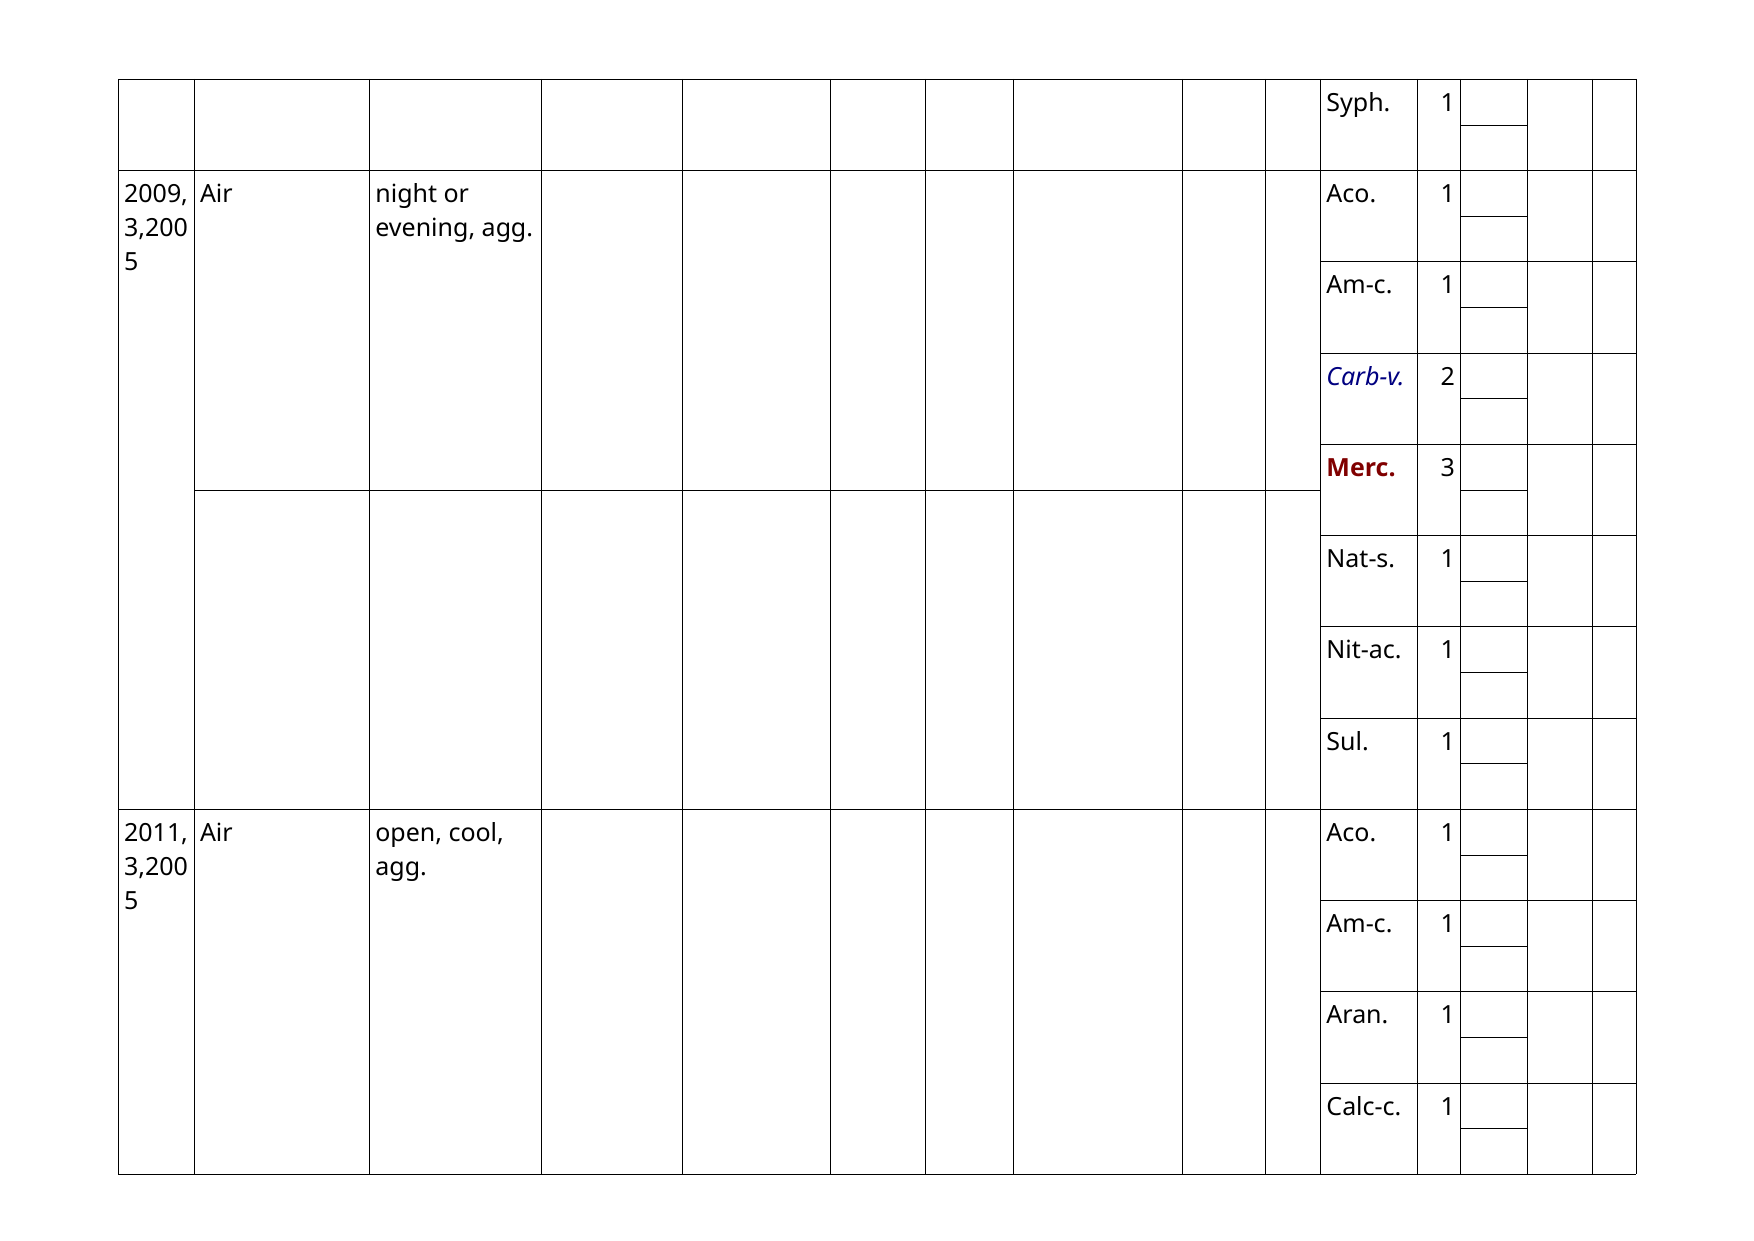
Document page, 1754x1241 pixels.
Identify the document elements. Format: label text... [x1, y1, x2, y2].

table_cell open, cool, agg. [370, 810, 541, 1174]
table_cell 2009,3,2005 [119, 171, 194, 809]
table_cell [683, 80, 830, 170]
table_cell [1528, 262, 1592, 353]
table_cell [926, 171, 1013, 489]
table_cell 2011,3,2005 [119, 810, 194, 1174]
table_cell [926, 80, 1013, 170]
table_cell [542, 491, 682, 809]
table_cell [831, 810, 925, 1174]
table_cell [1461, 399, 1527, 444]
table_cell 1 [1418, 719, 1460, 809]
table_cell 1 [1418, 171, 1460, 261]
table_cell Aran. [1321, 992, 1417, 1083]
table_cell Nit-ac. [1321, 627, 1417, 718]
table_cell [1461, 171, 1527, 216]
table_cell [1593, 536, 1636, 626]
table_cell [1461, 445, 1527, 489]
table_cell 1 [1418, 536, 1460, 626]
table_cell [1593, 810, 1636, 900]
table_cell [1461, 491, 1527, 535]
table_cell [1528, 80, 1592, 170]
table_cell [1528, 627, 1592, 718]
table_cell [1528, 901, 1592, 991]
table_cell [542, 810, 682, 1174]
table_cell [1461, 1129, 1527, 1174]
table_cell [1266, 171, 1320, 489]
table_cell [683, 171, 830, 489]
table_cell [1183, 80, 1265, 170]
table_cell [1528, 1084, 1592, 1174]
table_cell [1461, 536, 1527, 581]
table_cell [1593, 719, 1636, 809]
table_cell [683, 491, 830, 809]
table_cell [1461, 582, 1527, 626]
table_cell [542, 171, 682, 489]
table_cell [1593, 992, 1636, 1083]
table_cell [683, 810, 830, 1174]
table_cell [1461, 1038, 1527, 1083]
table_cell [1266, 810, 1320, 1174]
table_cell [1266, 80, 1320, 170]
table_cell [370, 491, 541, 809]
table_cell 1 [1418, 627, 1460, 718]
table_cell Air [195, 810, 369, 1174]
table_cell [1461, 80, 1527, 124]
table_cell [1014, 810, 1182, 1174]
table_cell [1461, 126, 1527, 170]
table_cell [1528, 719, 1592, 809]
table_cell [1461, 947, 1527, 991]
table_cell [1461, 901, 1527, 946]
table_cell [1014, 491, 1182, 809]
table_cell Aco. [1321, 171, 1417, 261]
table_cell Sul. [1321, 719, 1417, 809]
table_cell 1 [1418, 1084, 1460, 1174]
table_cell [1461, 354, 1527, 398]
table_cell [1593, 80, 1636, 170]
table_cell [1461, 673, 1527, 718]
table_cell 1 [1418, 901, 1460, 991]
table_cell [1014, 80, 1182, 170]
table_cell [1461, 217, 1527, 261]
table_cell [926, 810, 1013, 1174]
table_cell night or evening, agg. [370, 171, 541, 489]
table_cell 1 [1418, 810, 1460, 900]
table_cell [542, 80, 682, 170]
table_cell [370, 80, 541, 170]
table_cell [1528, 354, 1592, 444]
table_cell [1461, 308, 1527, 353]
table_cell 2 [1418, 354, 1460, 444]
table_cell [1593, 262, 1636, 353]
table_cell [926, 491, 1013, 809]
table_cell [1461, 627, 1527, 672]
table_cell [1528, 536, 1592, 626]
table_cell 1 [1418, 262, 1460, 353]
table_cell [1593, 445, 1636, 535]
table_cell [1014, 171, 1182, 489]
table_cell [1528, 445, 1592, 535]
table_cell Merc. [1321, 445, 1417, 535]
table_cell [1183, 810, 1265, 1174]
table_cell [1183, 171, 1265, 489]
table_cell [1593, 901, 1636, 991]
table_cell [1461, 719, 1527, 763]
table_cell [1593, 1084, 1636, 1174]
table_cell [1528, 171, 1592, 261]
table_cell [1461, 262, 1527, 307]
table_cell [1461, 810, 1527, 854]
table_cell [831, 80, 925, 170]
table_cell [1528, 810, 1592, 900]
table_cell [195, 491, 369, 809]
table_cell [1593, 171, 1636, 261]
table_cell [1183, 491, 1265, 809]
table_cell Nat-s. [1321, 536, 1417, 626]
table_cell Aco. [1321, 810, 1417, 900]
table_cell Am-c. [1321, 262, 1417, 353]
table_cell [195, 80, 369, 170]
table_cell [1593, 627, 1636, 718]
table_cell [119, 80, 194, 170]
table_cell Carb-v. [1321, 354, 1417, 444]
table_cell [1593, 354, 1636, 444]
table_cell Air [195, 171, 369, 489]
table_cell Am-c. [1321, 901, 1417, 991]
table_cell [1461, 992, 1527, 1037]
table_cell [1266, 491, 1320, 809]
table_cell [831, 491, 925, 809]
table_cell Calc-c. [1321, 1084, 1417, 1174]
table_cell [1461, 764, 1527, 809]
table_cell [1528, 992, 1592, 1083]
table_cell [1461, 856, 1527, 900]
table_cell 1 [1418, 80, 1460, 170]
table_cell [831, 171, 925, 489]
table_cell Syph. [1321, 80, 1417, 170]
table_cell 1 [1418, 992, 1460, 1083]
table_cell [1461, 1084, 1527, 1128]
table_cell 3 [1418, 445, 1460, 535]
